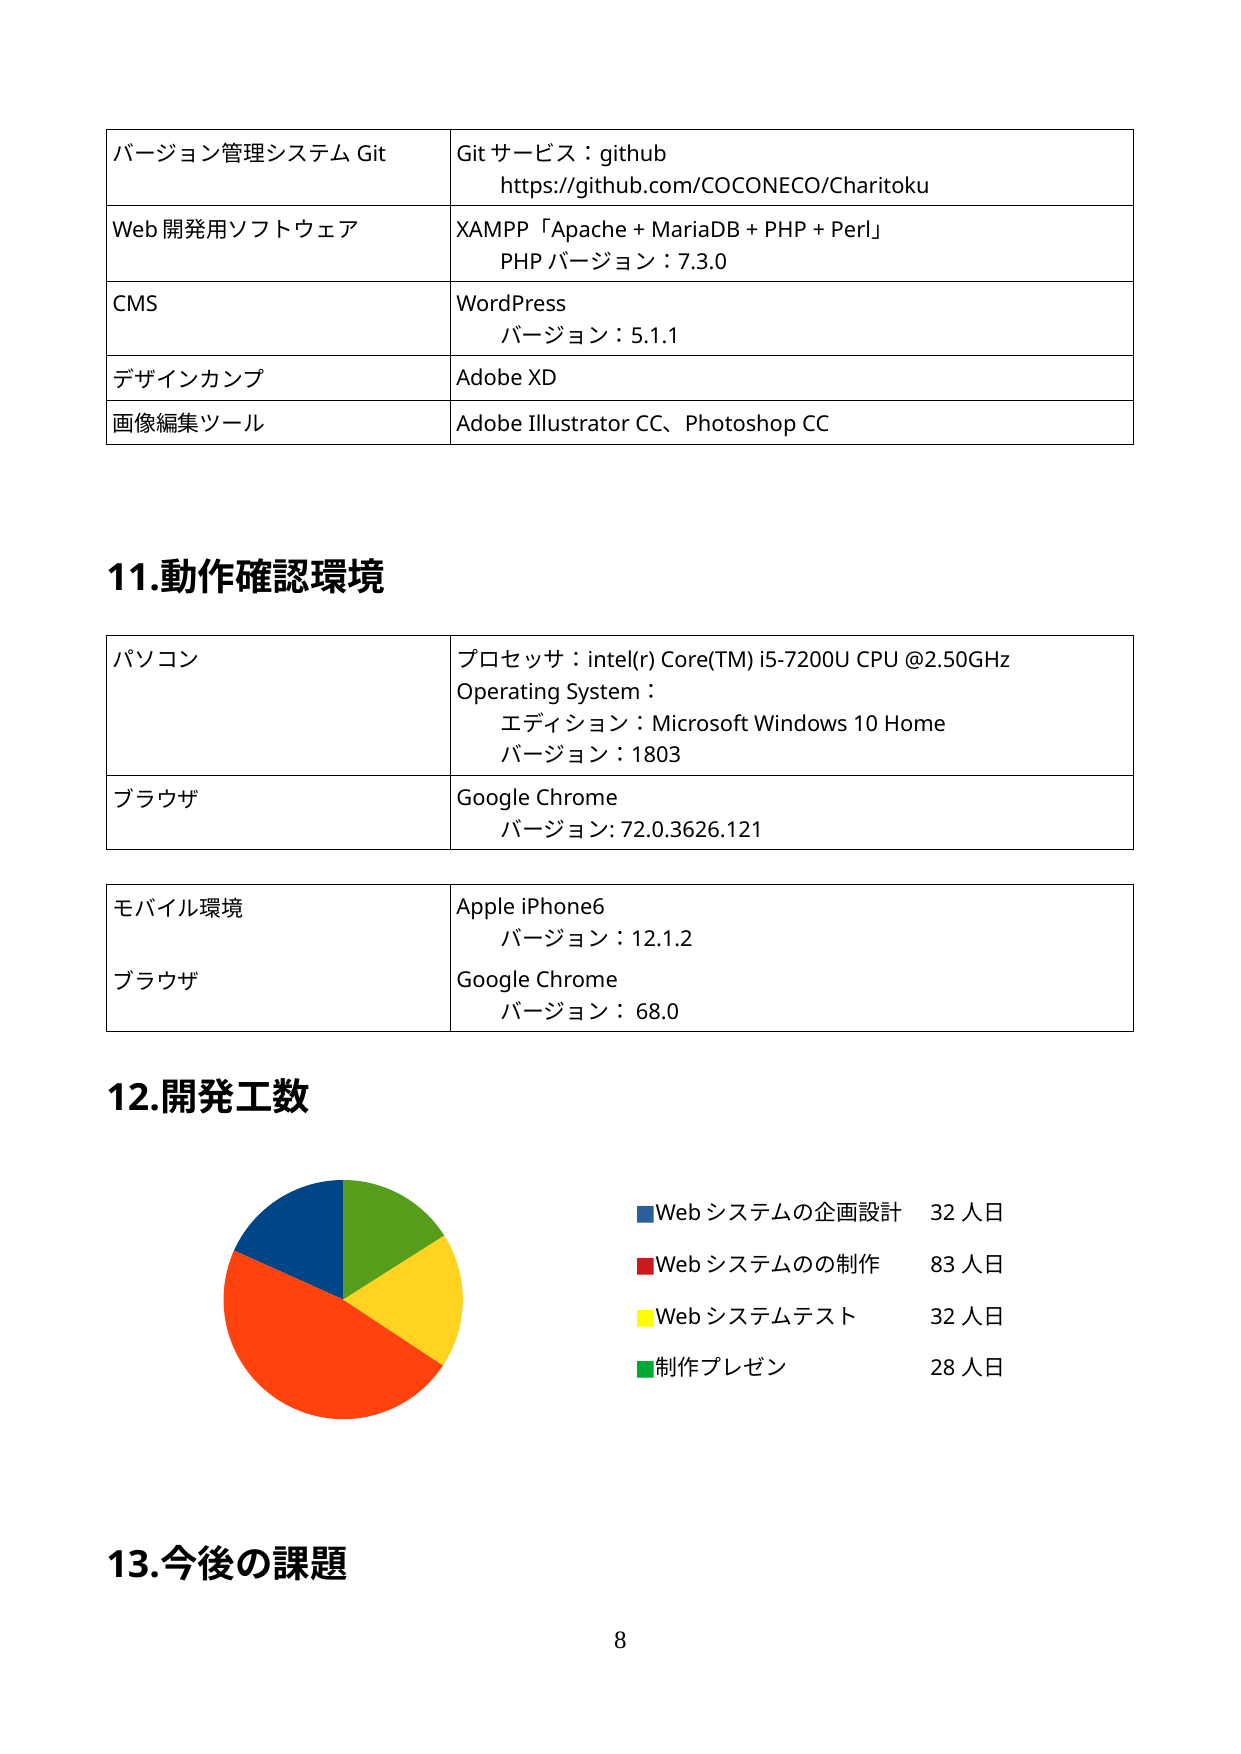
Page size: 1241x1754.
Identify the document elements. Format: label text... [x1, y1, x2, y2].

text 12.開発工数 [106, 1066, 605, 1121]
text 11.動作確認環境 [106, 547, 1134, 601]
table_cell ブラウザ [107, 776, 450, 849]
table_cell バージョン管理システム Git [107, 130, 450, 205]
table_header モバイル環境 [107, 885, 450, 958]
table_cell Adobe XD [451, 356, 1133, 399]
text ■Webシステムのの制作 83 人日 [635, 1247, 1134, 1279]
table_cell Web開発用ソフトウェア [107, 206, 450, 281]
table_cell Google Chrome バージョン： 68.0 [451, 958, 1133, 1031]
table_cell XAMPP「Apache + MariaDB + PHP + Perl」 PHPバージョン：7.3.0 [451, 206, 1133, 281]
text ■Webシステムテスト 32 人日 [635, 1299, 1134, 1330]
table_cell ブラウザ [107, 958, 450, 1031]
table_cell Google Chrome バージョン: 72.0.3626.121 [451, 776, 1133, 849]
table_cell 画像編集ツール [107, 401, 450, 444]
table_header プロセッサ：intel(r) Core(TM) i5-7200U CPU @2.50GHz Operating System： エディション：Microsoft Windows 10 Home バージョン：1803 [451, 636, 1133, 775]
table_header Apple iPhone6 バージョン：12.1.2 [451, 885, 1133, 958]
table_cell WordPress バージョン：5.1.1 [451, 282, 1133, 355]
table_cell CMS [107, 282, 450, 355]
table_cell デザインカンプ [107, 356, 450, 399]
table_cell Gitサービス：github https://github.com/COCONECO/Charitoku [451, 130, 1133, 205]
text ■Webシステムの企画設計 32 人日 [635, 1195, 1134, 1227]
text 13.今後の課題 [106, 1534, 1134, 1588]
text ■制作プレゼン 28 人日 [635, 1350, 1134, 1382]
table_cell Adobe Illustrator CC、Photoshop CC [451, 401, 1133, 444]
table_header パソコン [107, 636, 450, 775]
